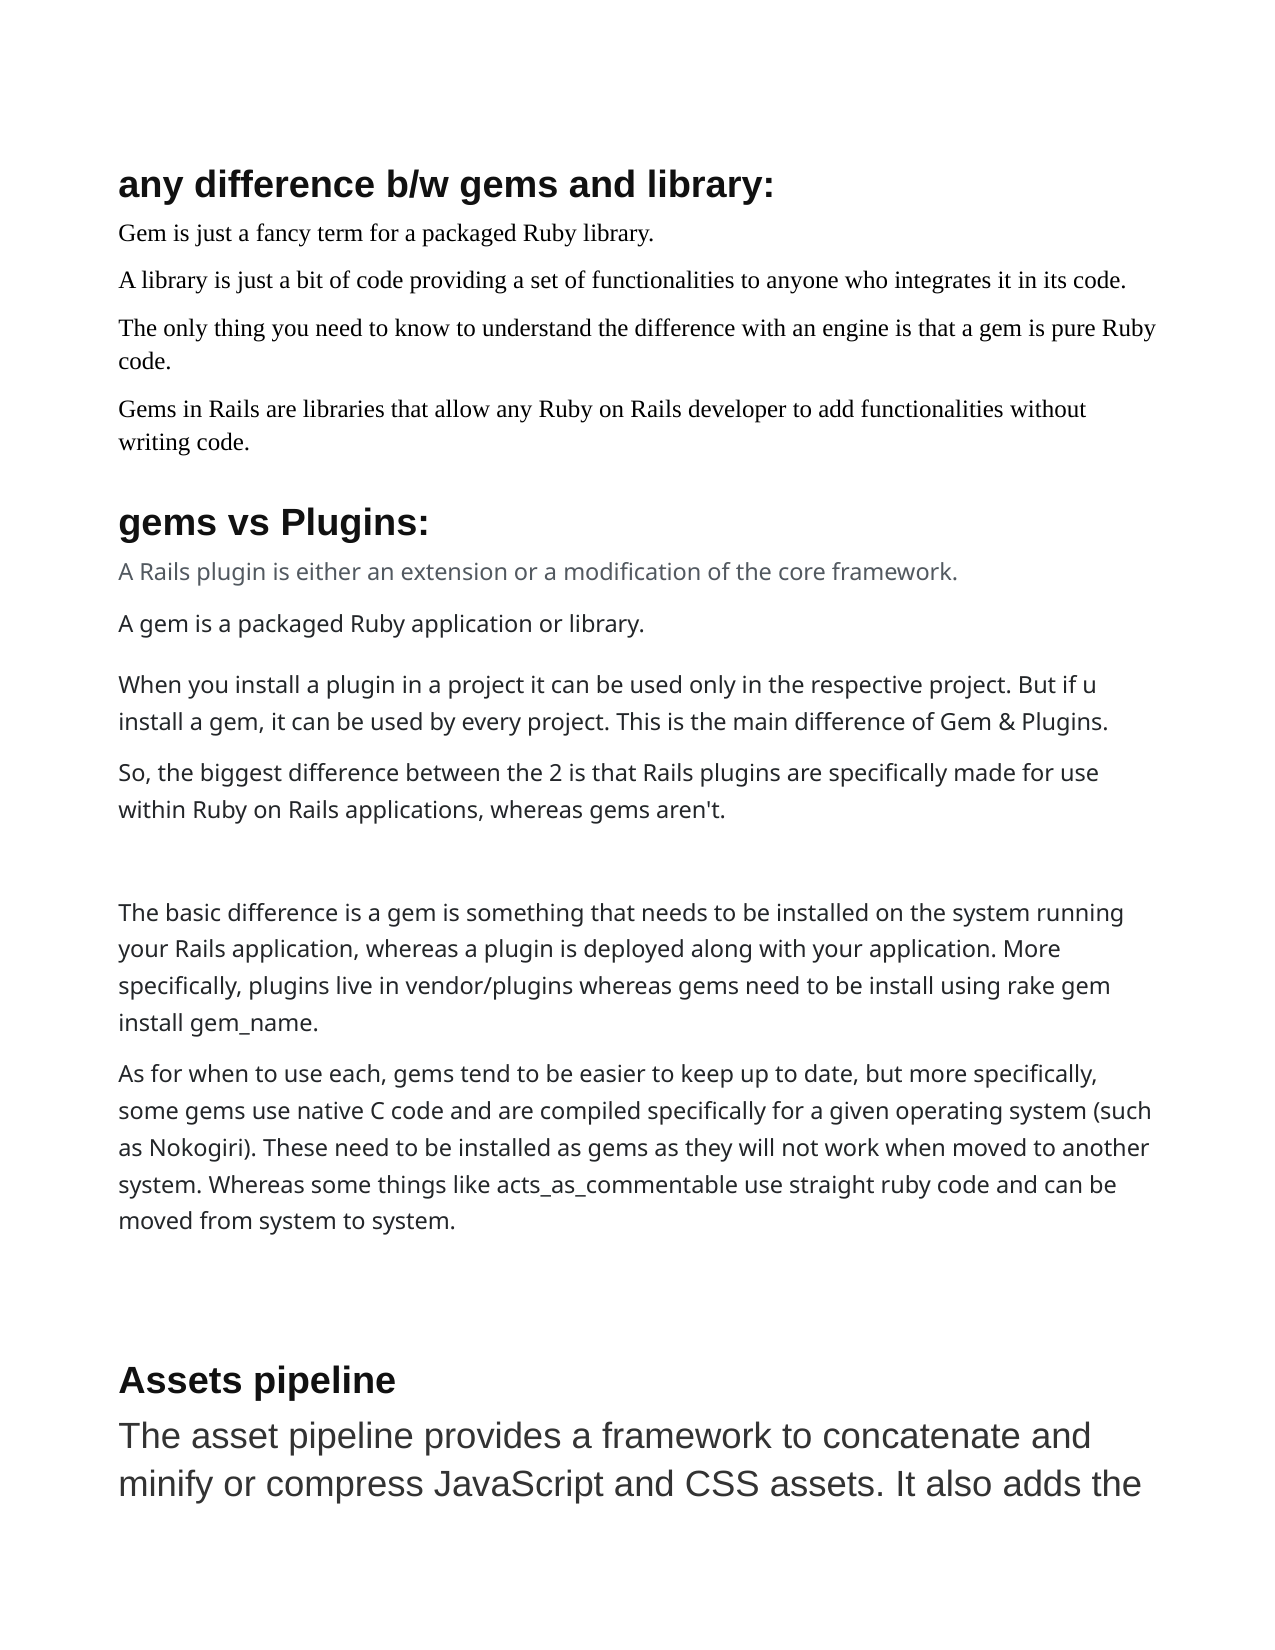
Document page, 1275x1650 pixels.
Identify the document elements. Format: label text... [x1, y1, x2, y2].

text A library is just a bit of code providing a set of functionalities to anyone who integrates it in its code. [118, 266, 1157, 294]
text As for when to use each, gems tend to be easier to keep up to date, but more specifically, some gems use native C code and are compiled specifically for a given operating system (such as Nokogiri). These need to be installed as gems as they will not work when moved to another system. Whereas some things like acts_as_commentable use straight ruby code and can be moved from system to system. [118, 1058, 1157, 1237]
text The basic difference is a gem is something that needs to be installed on the system running your Rails application, whereas a plugin is deployed along with your application. More specifically, plugins live in vendor/plugins whereas gems need to be install using rake gem install gem_name. [118, 896, 1157, 1038]
text A Rails plugin is either an extension or a modification of the core framework. [118, 556, 1157, 587]
text Gem is just a fancy term for a packaged Ruby library. [118, 218, 1157, 247]
subtitle gems vs Plugins: [118, 499, 1157, 543]
subtitle Assets pipeline [118, 1314, 1157, 1401]
text The asset pipeline provides a framework to concatenate and minify or compress JavaScript and CSS assets. It also adds the [118, 1414, 1157, 1504]
subtitle any difference b/w gems and library: [118, 118, 1157, 205]
text The only thing you need to know to understand the difference with an engine is that a gem is pure Ruby code. [118, 313, 1157, 375]
text So, the biggest difference between the 2 is that Rails plugins are specifically made for use within Ruby on Rails applications, whereas gems aren't. [118, 756, 1157, 825]
text Gems in Rails are libraries that allow any Ruby on Rails developer to add functionalities without writing code. [118, 394, 1157, 456]
text When you install a plugin in a project it can be used only in the respective project. But if u install a gem, it can be used by every project. This is the main difference of Gem & Plugins. [118, 668, 1157, 737]
text A gem is a packaged Ruby application or library. [118, 607, 1157, 639]
